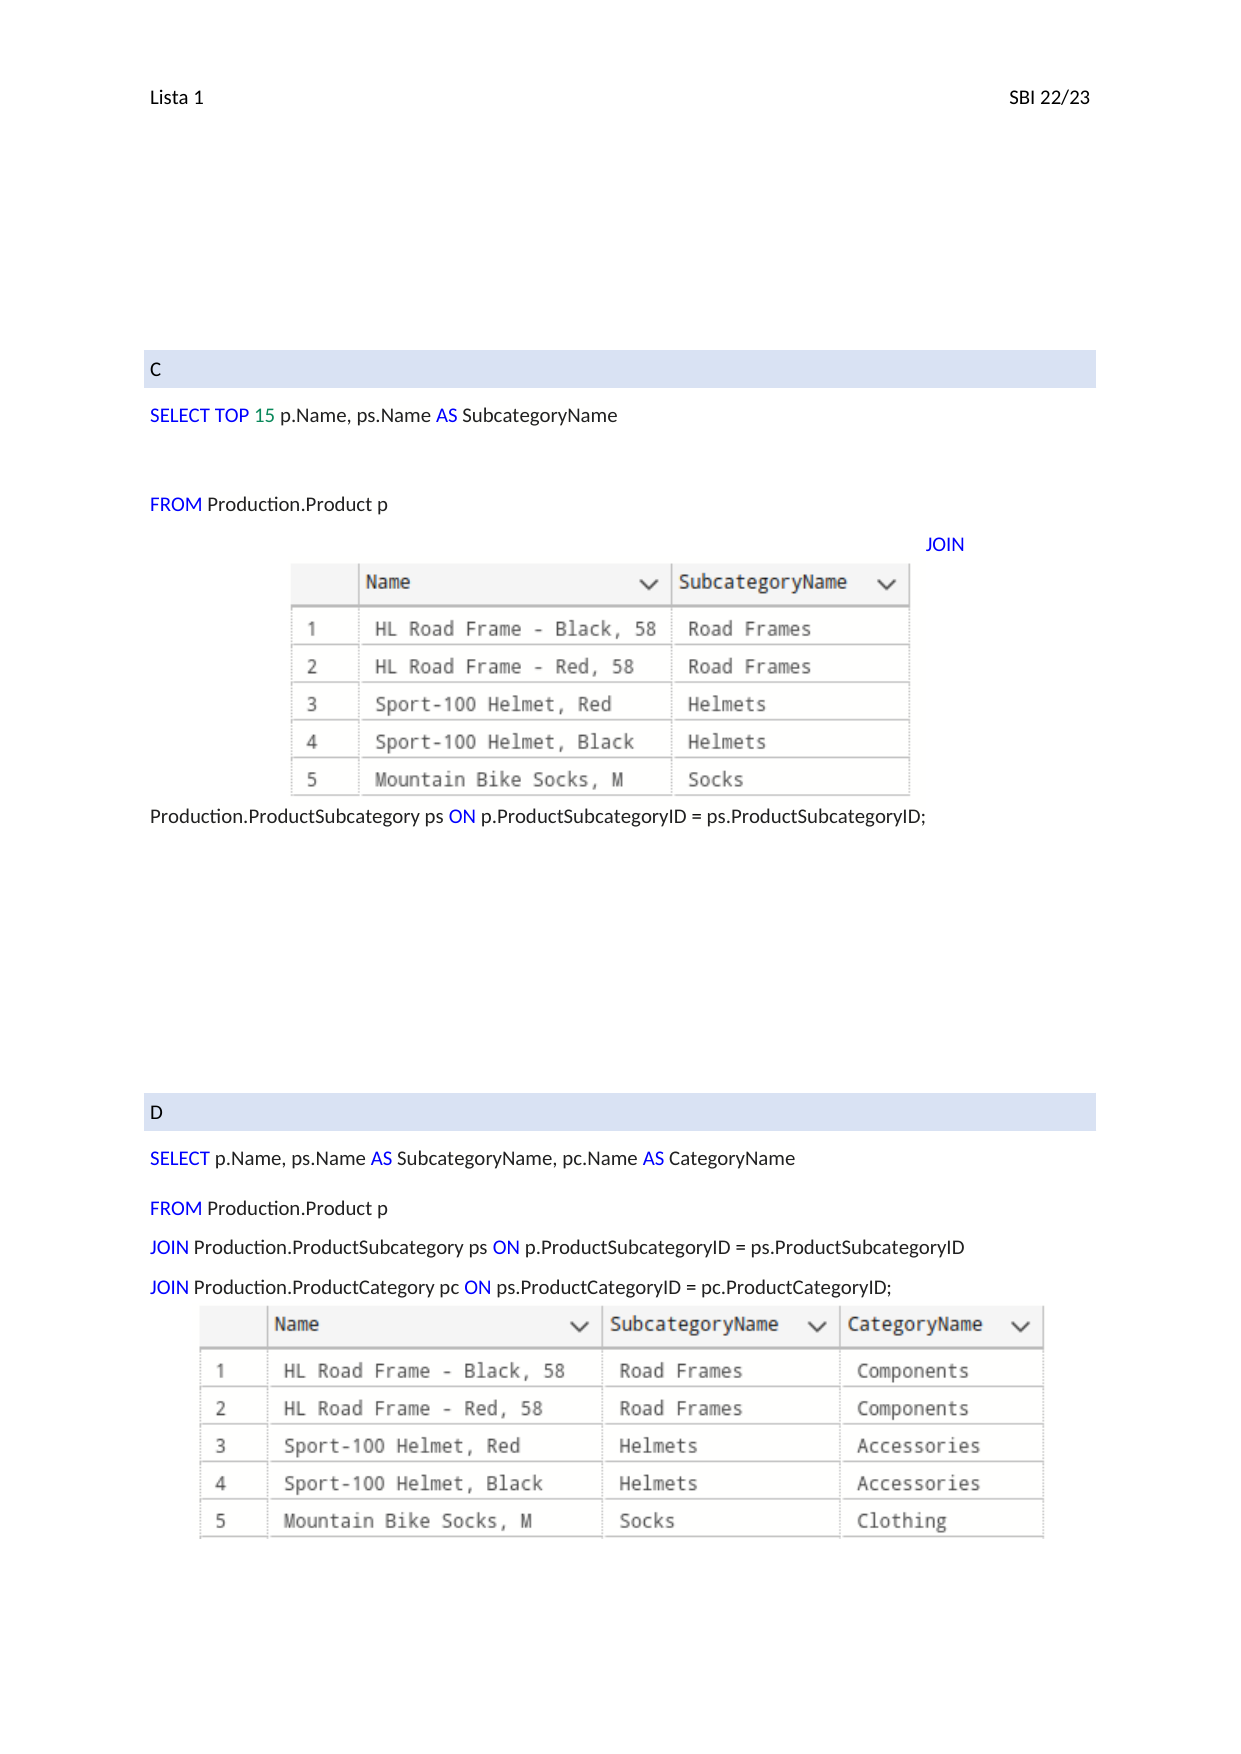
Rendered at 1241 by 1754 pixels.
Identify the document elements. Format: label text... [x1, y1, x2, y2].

text SELECT p.Name, ps.Name AS SubcategoryName, pc.Name AS CategoryName [150, 1145, 1090, 1170]
text JOIN Production.ProductSubcategory ps ON p.ProductSubcategoryID = ps.ProductSubcategoryID; [150, 531, 1090, 828]
subtitle C [150, 356, 1090, 382]
picture [192, 1303, 1049, 1539]
text FROM Production.Product p [150, 492, 1090, 517]
text JOIN Production.ProductSubcategory ps ON p.ProductSubcategoryID = ps.ProductSubcategoryID [150, 1234, 1090, 1260]
text SELECT TOP 15 p.Name, ps.Name AS SubcategoryName [150, 402, 1090, 427]
picture [288, 556, 926, 804]
subtitle D [150, 1099, 1090, 1124]
text FROM Production.Product p [150, 1195, 1090, 1220]
text JOIN Production.ProductCategory pc ON ps.ProductCategoryID = pc.ProductCategoryID; [150, 1274, 1090, 1299]
